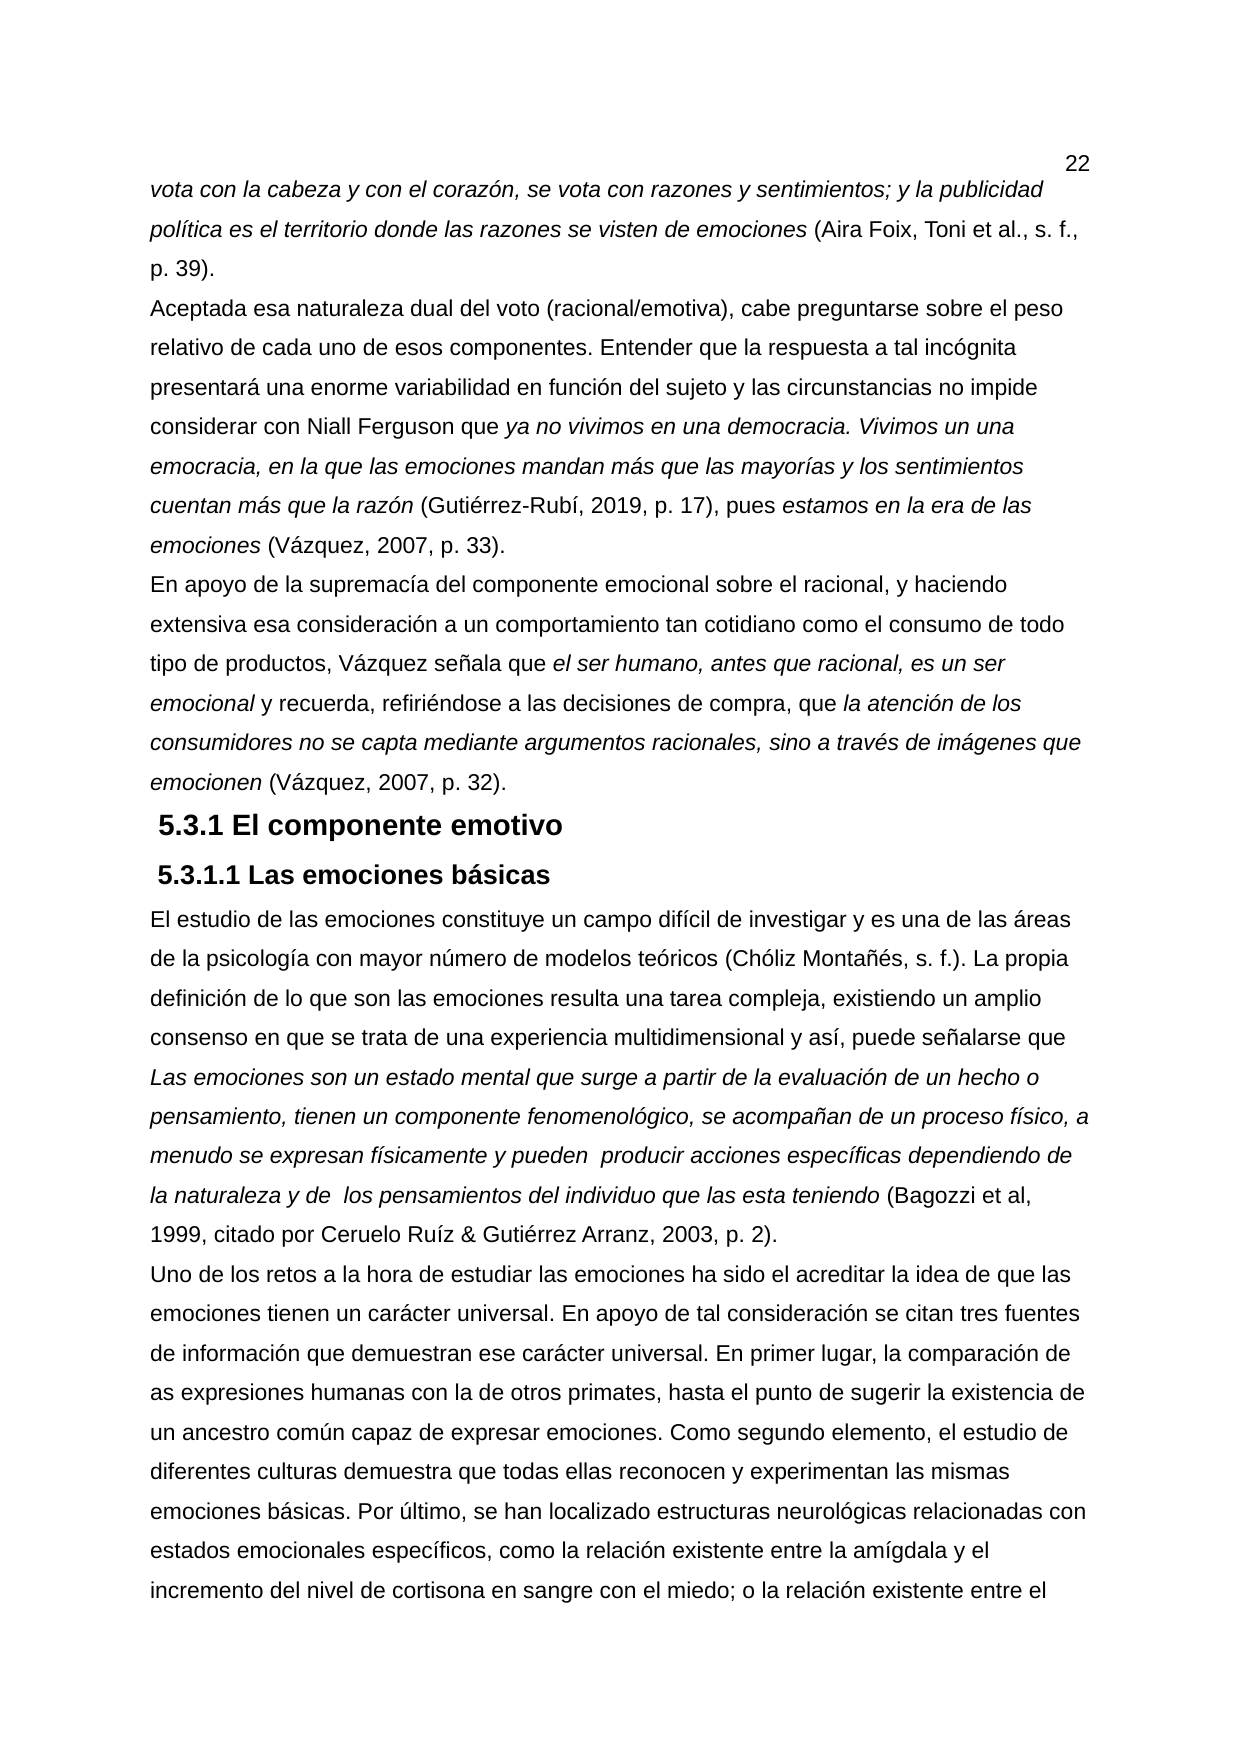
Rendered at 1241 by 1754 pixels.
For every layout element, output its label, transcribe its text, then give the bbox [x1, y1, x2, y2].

text Uno de los retos a la hora de estudiar las emociones ha sido el acreditar la idea de que las emociones tienen un carácter universal. En apoyo de tal consideración se citan tres fuentes de información que demuestran ese carácter universal. En primer lugar, la comparación de as expresiones humanas con la de otros primates, hasta el punto de sugerir la existencia de un ancestro común capaz de expresar emociones. Como segundo elemento, el estudio de diferentes culturas demuestra que todas ellas reconocen y experimentan las mismas emociones básicas. Por último, se han localizado estructuras neurológicas relacionadas con estados emocionales específicos, como la relación existente entre la amígdala y el incremento del nivel de cortisona en sangre con el miedo; o la relación existente entre el [150, 1261, 1090, 1603]
text En apoyo de la supremacía del componente emocional sobre el racional, y haciendo extensiva esa consideración a un comportamiento tan cotidiano como el consumo de todo tipo de productos, Vázquez señala que el ser humano, antes que racional, es un ser emocional y recuerda, refiriéndose a las decisiones de compra, que la atención de los consumidores no se capta mediante argumentos racionales, sino a través de imágenes que emocionen (Vázquez, 2007, p. 32). [150, 571, 1090, 795]
text vota con la cabeza y con el corazón, se vota con razones y sentimientos; y la publicidad política es el territorio donde las razones se visten de emociones (Aira Foix, Toni et al., s. f., p. 39). [150, 176, 1090, 282]
subtitle El componente emotivo [150, 808, 1090, 842]
text Aceptada esa naturaleza dual del voto (racional/emotiva), cabe preguntarse sobre el peso relativo de cada uno de esos componentes. Entender que la respuesta a tal incógnita presentará una enorme variabilidad en función del sujeto y las circunstancias no impide considerar con Niall Ferguson que ya no vivimos en una democracia. Vivimos un una emocracia, en la que las emociones mandan más que las mayorías y los sentimientos cuentan más que la razón (Gutiérrez-Rubí, 2019, p. 17), pues estamos en la era de las emociones (Vázquez, 2007, p. 33). [150, 295, 1090, 558]
subtitle Las emociones básicas [150, 859, 1090, 890]
text El estudio de las emociones constituye un campo difícil de investigar y es una de las áreas de la psicología con mayor número de modelos teóricos (Chóliz Montañés, s. f.). La propia definición de lo que son las emociones resulta una tarea compleja, existiendo un amplio consenso en que se trata de una experiencia multidimensional y así, puede señalarse que Las emociones son un estado mental que surge a partir de la evaluación de un hecho o pensamiento, tienen un componente fenomenológico, se acompañan de un proceso físico, a menudo se expresan físicamente y pueden producir acciones específicas dependiendo de la naturaleza y de los pensamientos del individuo que las esta teniendo (Bagozzi et al, 1999, citado por Ceruelo Ruíz & Gutiérrez Arranz, 2003, p. 2). [150, 906, 1090, 1248]
